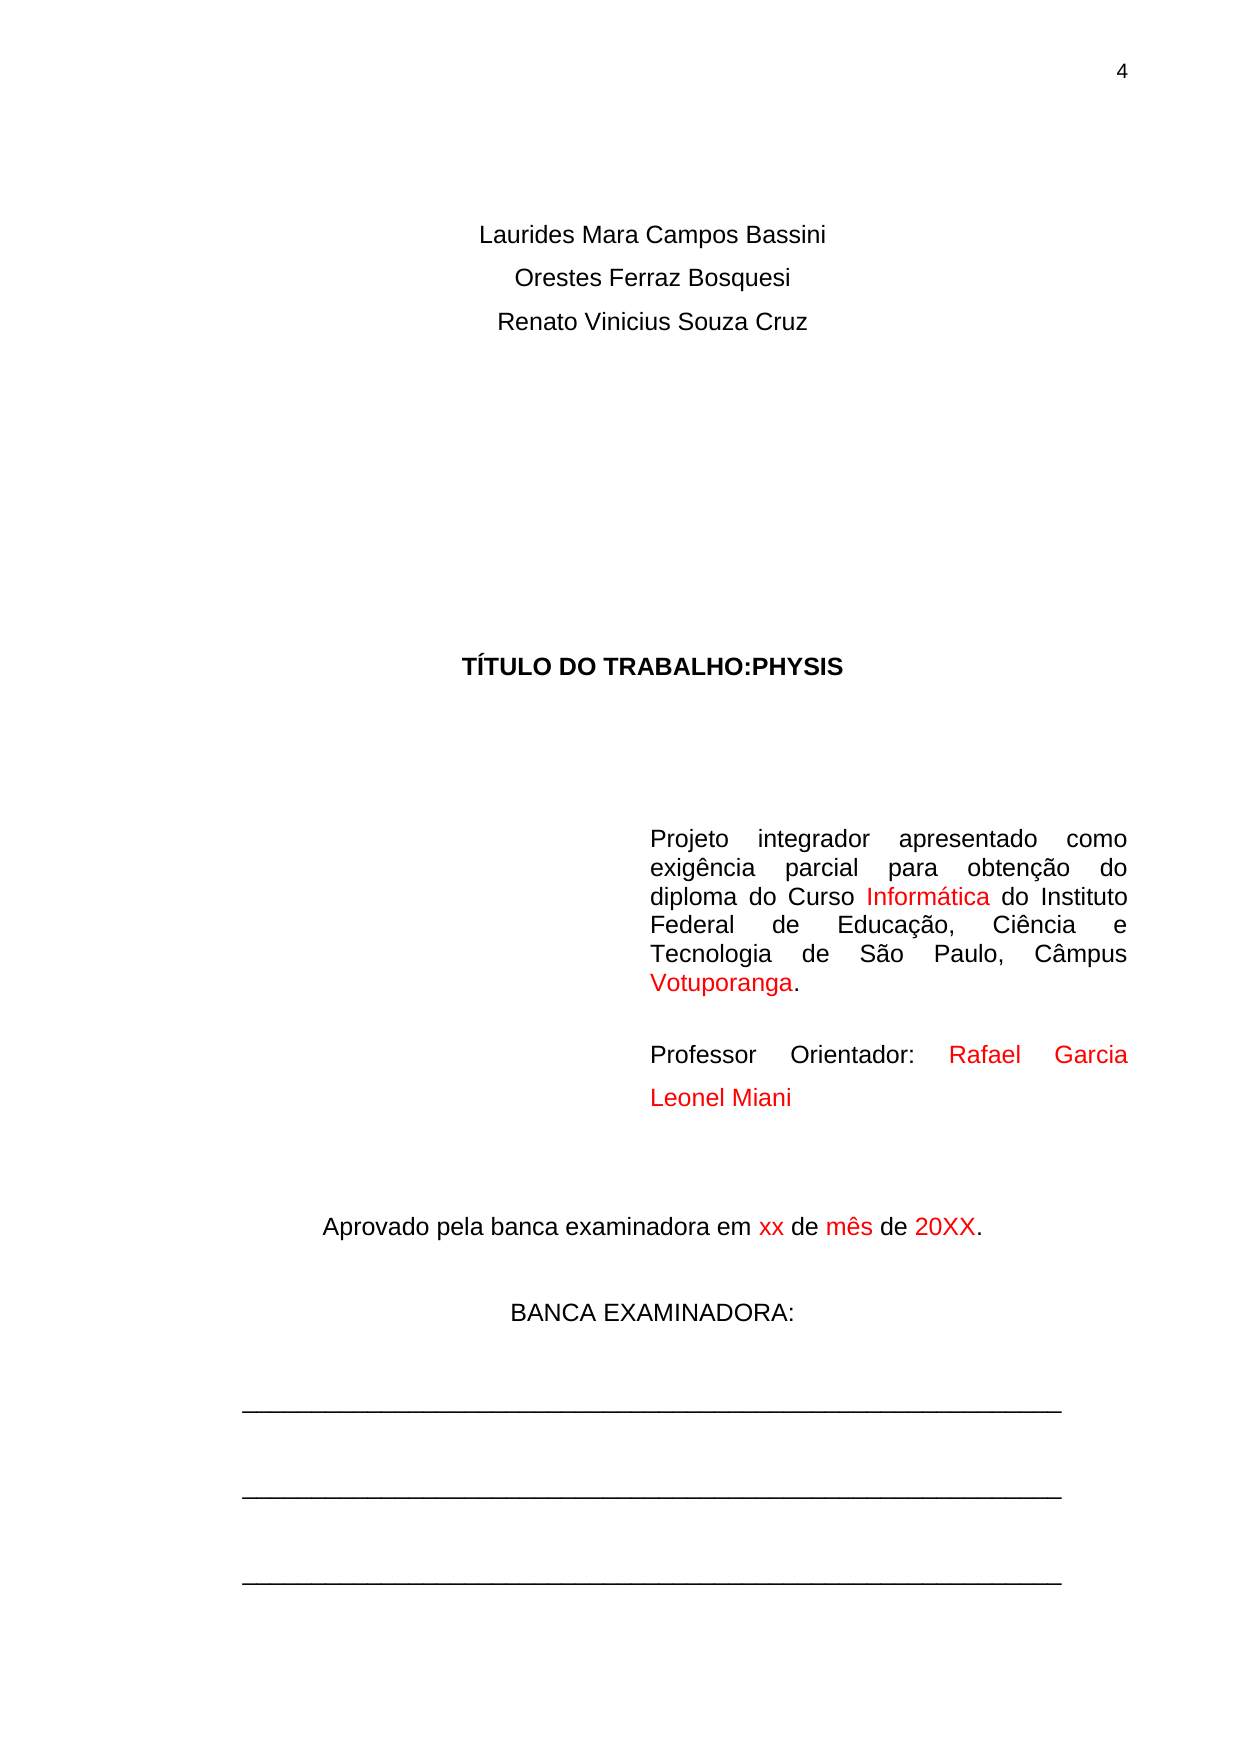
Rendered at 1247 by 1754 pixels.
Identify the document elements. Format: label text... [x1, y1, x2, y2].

text Laurides Mara Campos Bassini [177, 220, 1128, 249]
text TÍTULO DO TRABALHO:PHYSIS [177, 652, 1128, 680]
text Orestes Ferraz Bosquesi [177, 263, 1128, 292]
text ___________________________________________________________ [177, 1557, 1128, 1586]
text Renato Vinicius Souza Cruz [177, 307, 1128, 335]
text ___________________________________________________________ [177, 1471, 1128, 1500]
text Aprovado pela banca examinadora em xx de mês de 20XX. [177, 1212, 1128, 1241]
text BANCA EXAMINADORA: [177, 1298, 1128, 1327]
text ­___________________________________________________________ [177, 1385, 1128, 1413]
text Projeto integrador apresentado como exigência parcial para obtenção do diploma do Curso Informática do Instituto Federal de Educação, Ciência e Tecnologia de São Paulo, Câmpus Votuporanga. [650, 824, 1128, 997]
text Professor Orientador: Rafael Garcia Leonel Miani [650, 1040, 1128, 1112]
